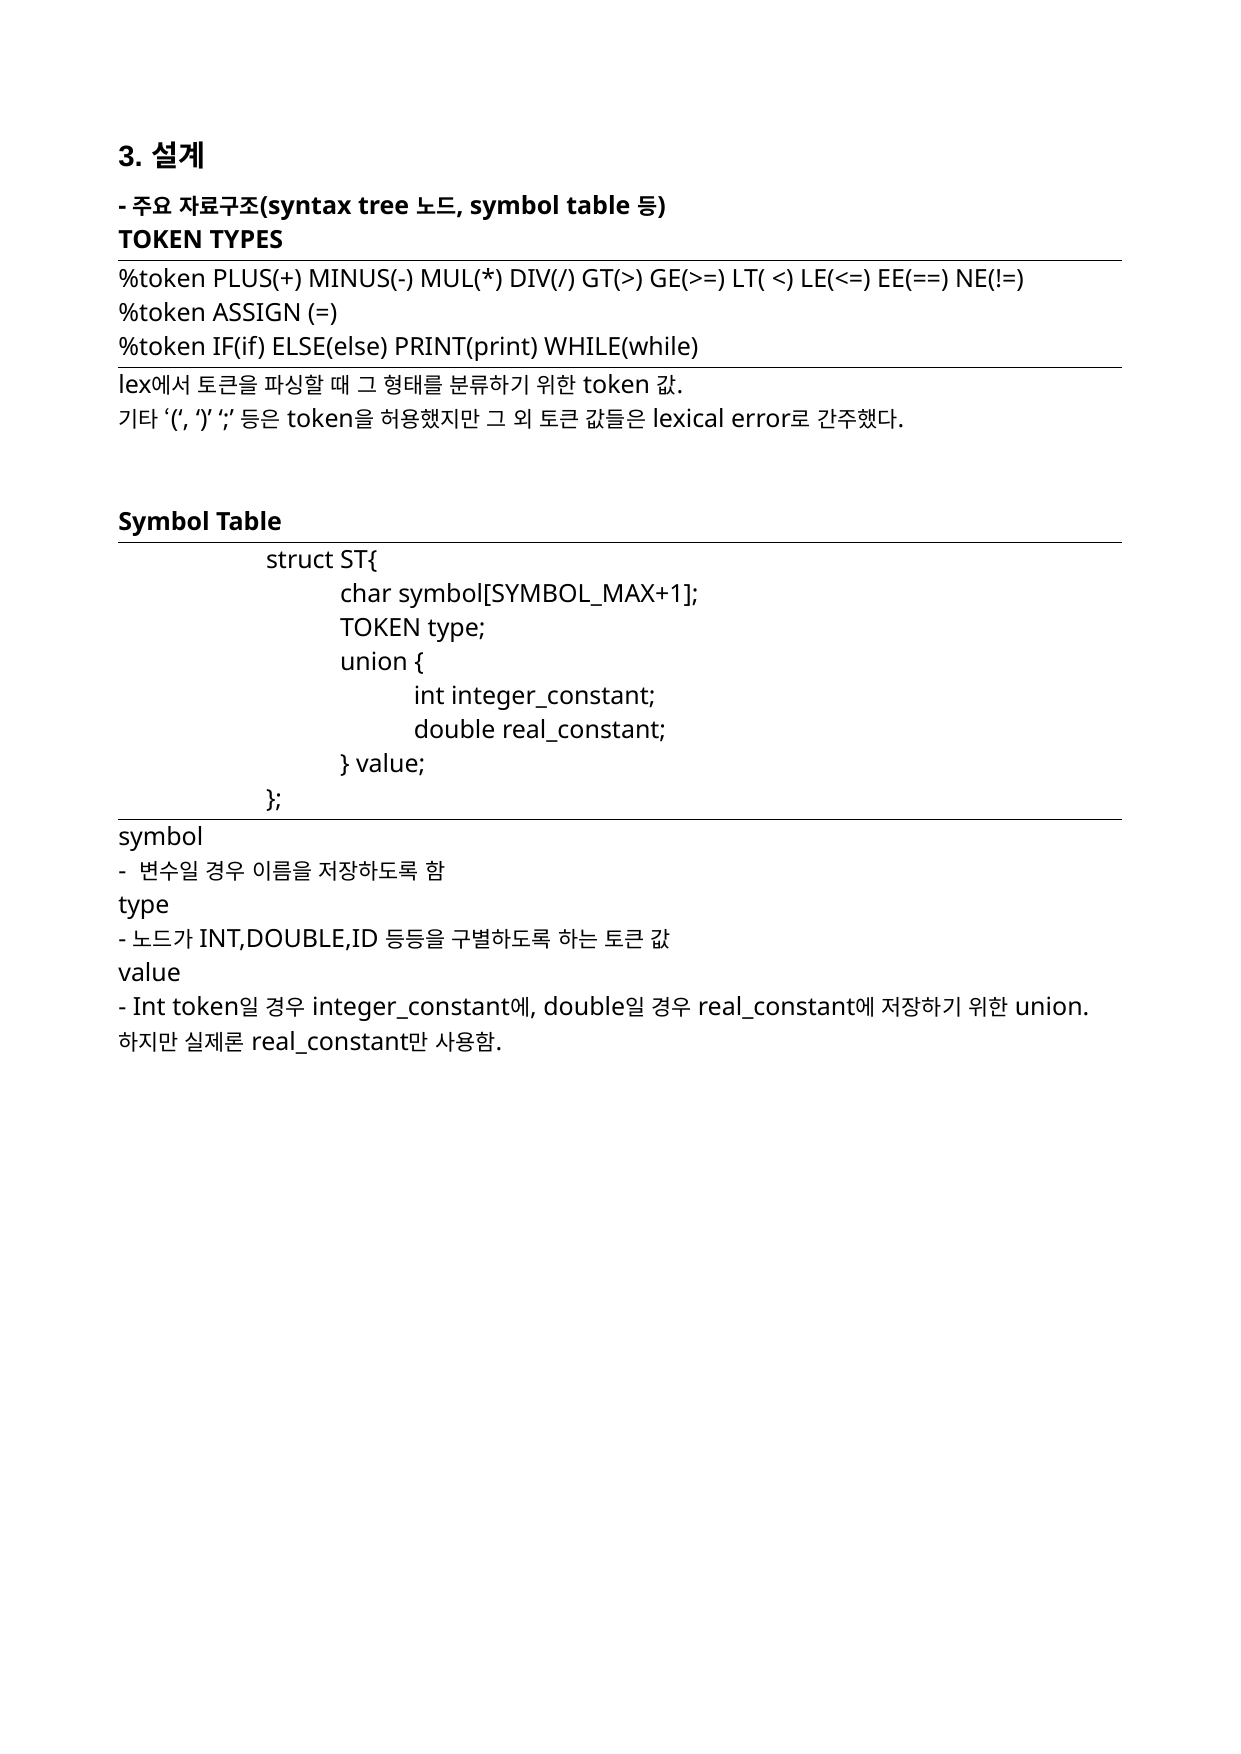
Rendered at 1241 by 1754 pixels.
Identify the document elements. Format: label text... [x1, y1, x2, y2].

text %token ASSIGN (=) [118, 294, 1122, 328]
text TOKEN TYPES [118, 222, 1122, 260]
text } value; [118, 746, 1122, 780]
text double real_constant; [118, 712, 1122, 746]
text - Int token일 경우 integer_constant에, double일 경우 real_constant에 저장하기 위한 union. 하지만 실제론 real_constant만 사용함. [118, 989, 1122, 1057]
text symbol [118, 820, 1122, 853]
text char symbol[SYMBOL_MAX+1]; [118, 576, 1122, 610]
text }; [118, 780, 1122, 819]
text - 주요 자료구조(syntax tree 노드, symbol table 등) [118, 188, 1122, 222]
text TOKEN type; [118, 610, 1122, 644]
text Symbol Table [118, 503, 1122, 542]
text union { [118, 644, 1122, 678]
text value [118, 955, 1122, 989]
text %token IF(if) ELSE(else) PRINT(print) WHILE(while) [118, 328, 1122, 367]
text - 변수일 경우 이름을 저장하도록 함 [118, 853, 1122, 887]
text - 노드가 INT,DOUBLE,ID 등등을 구별하도록 하는 토큰 값 [118, 921, 1122, 955]
text lex에서 토큰을 파싱할 때 그 형태를 분류하기 위한 token 값. [118, 368, 1122, 401]
text int integer_constant; [118, 678, 1122, 712]
text 기타 ‘(‘, ‘)’ ‘;’ 등은 token을 허용했지만 그 외 토큰 값들은 lexical error로 간주했다. [118, 401, 1122, 435]
text type [118, 887, 1122, 921]
text %token PLUS(+) MINUS(-) MUL(*) DIV(/) GT(>) GE(>=) LT( <) LE(<=) EE(==) NE(!=) [118, 261, 1122, 294]
text struct ST{ [118, 543, 1122, 576]
subtitle 3. 설계 [118, 133, 1122, 175]
